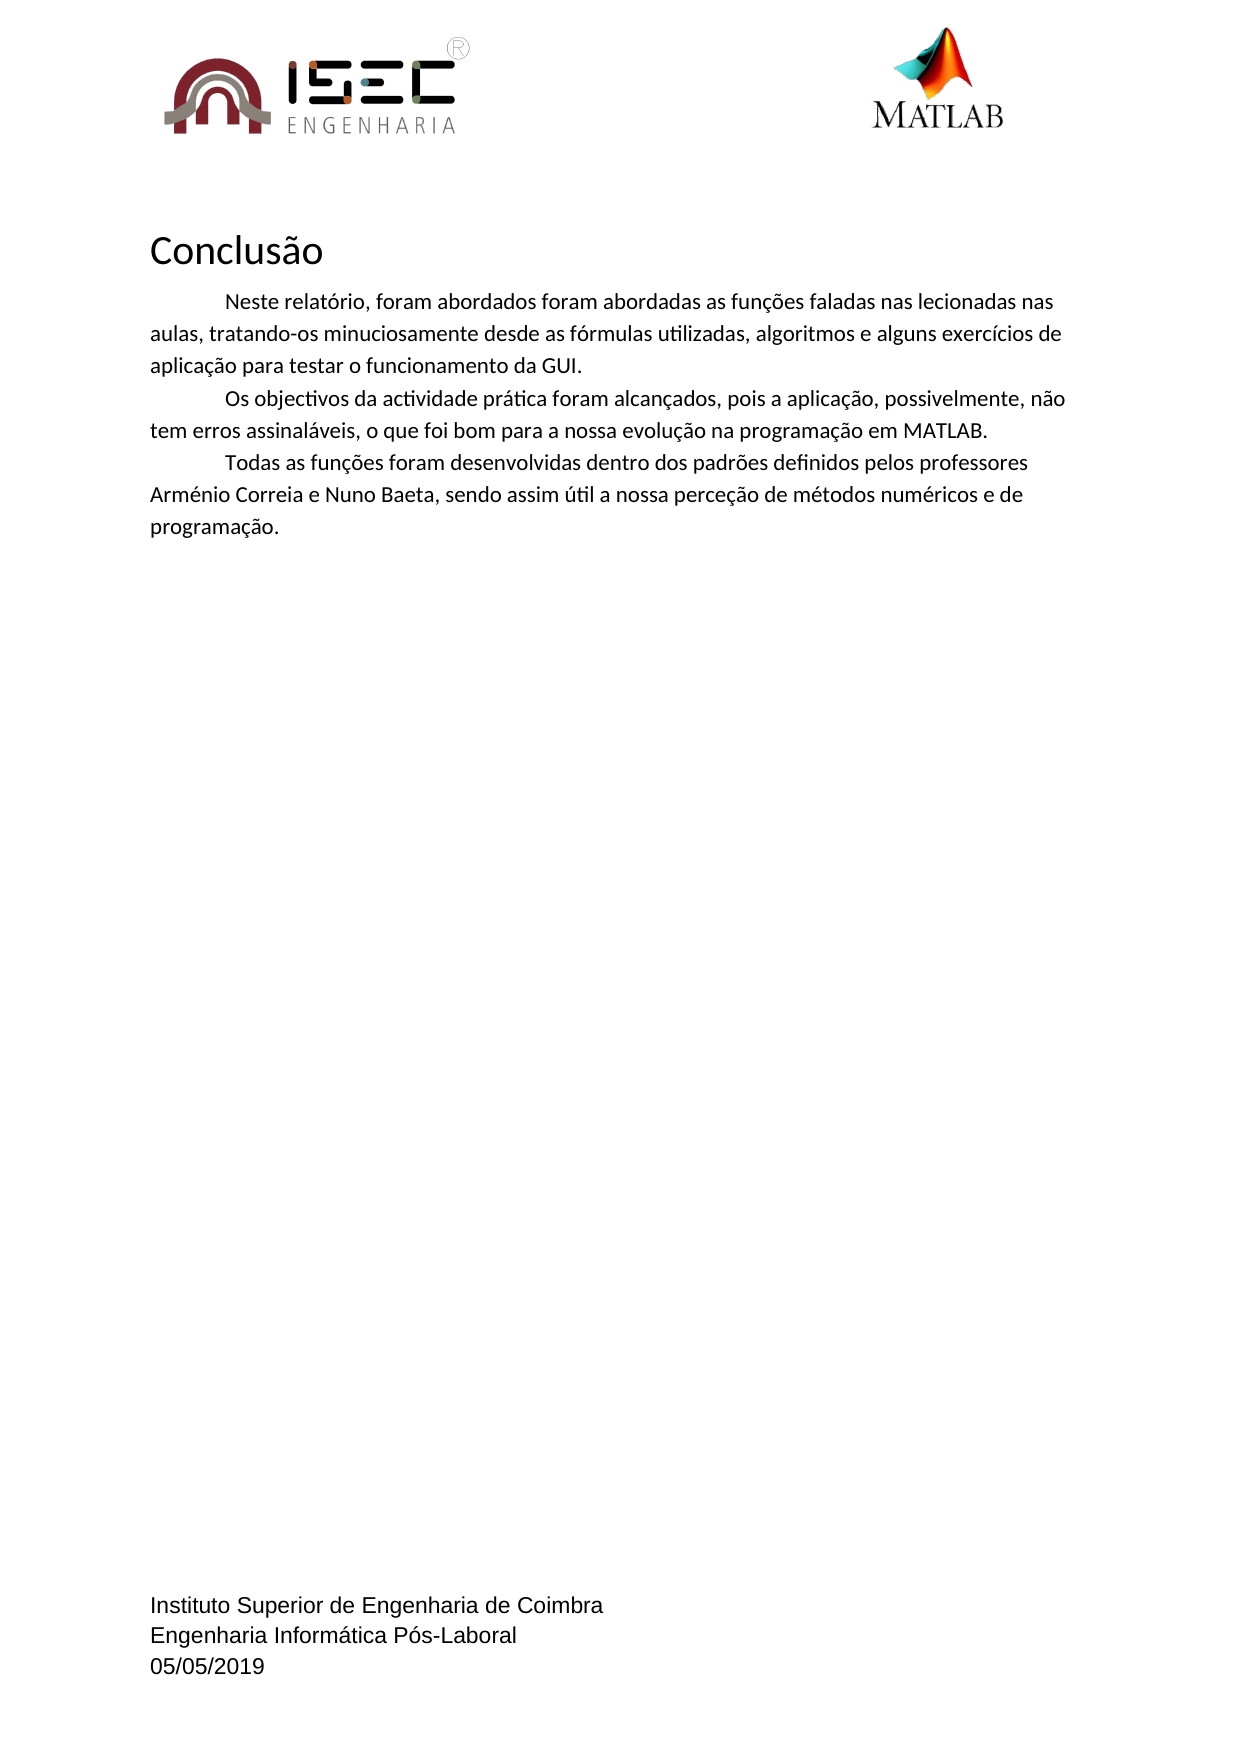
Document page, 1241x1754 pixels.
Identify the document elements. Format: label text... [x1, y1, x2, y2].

text Todas as funções foram desenvolvidas dentro dos padrões definidos pelos professores Arménio Correia e Nuno Baeta, sendo assim útil a nossa perceção de métodos numéricos e de programação. [150, 448, 1090, 541]
subtitle Conclusão [150, 224, 1090, 275]
text Neste relatório, foram abordados foram abordadas as funções faladas nas lecionadas nas aulas, tratando-os minuciosamente desde as fórmulas utilizadas, algoritmos e alguns exercícios de aplicação para testar o funcionamento da GUI. [150, 287, 1090, 379]
picture [786, 21, 1090, 143]
text Os objectivos da actividade prática foram alcançados, pois a aplicação, possivelmente, não tem erros assinaláveis, o que foi bom para a nossa evolução na programação em MATLAB. [150, 384, 1090, 444]
picture [150, 21, 473, 178]
